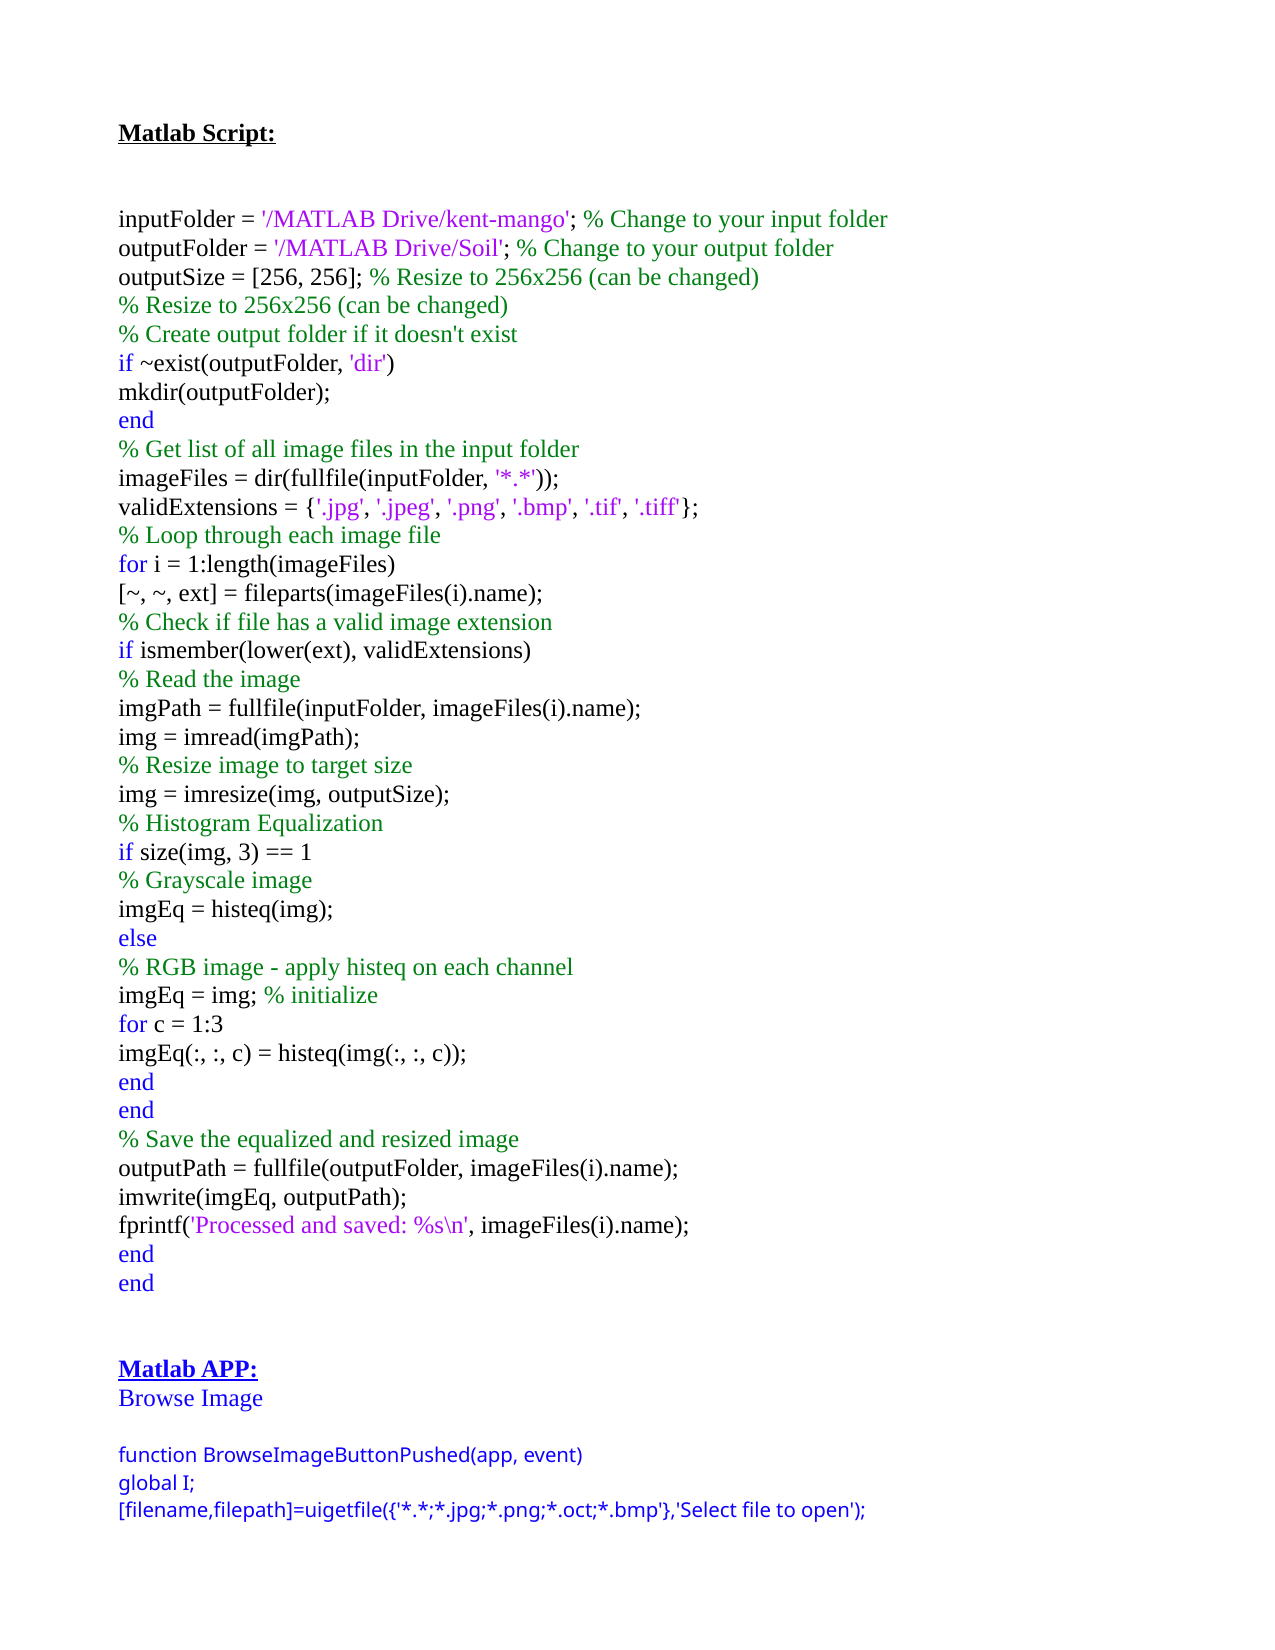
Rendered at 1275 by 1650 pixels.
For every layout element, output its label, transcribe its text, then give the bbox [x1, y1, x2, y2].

text outputFolder = '/MATLAB Drive/Soil'; % Change to your output folder [118, 233, 1157, 262]
text % Resize image to target size [118, 751, 1157, 779]
text % Check if file has a valid image extension [118, 607, 1157, 636]
text % Create output folder if it doesn't exist [118, 319, 1157, 348]
text end [118, 1268, 1157, 1297]
text % Get list of all image files in the input folder [118, 434, 1157, 463]
text else [118, 923, 1157, 952]
text % Resize to 256x256 (can be changed) [118, 291, 1157, 319]
text % Grayscale image [118, 866, 1157, 894]
text imgEq(:, :, c) = histeq(img(:, :, c)); [118, 1038, 1157, 1067]
text end [118, 1239, 1157, 1268]
text validExtensions = {'.jpg', '.jpeg', '.png', '.bmp', '.tif', '.tiff'}; [118, 492, 1157, 521]
text % Save the equalized and resized image [118, 1124, 1157, 1153]
text Matlab Script: [118, 118, 1157, 147]
text outputSize = [256, 256]; % Resize to 256x256 (can be changed) [118, 262, 1157, 291]
text inputFolder = '/MATLAB Drive/kent-mango'; % Change to your input folder [118, 204, 1157, 233]
text imgPath = fullfile(inputFolder, imageFiles(i).name); [118, 693, 1157, 722]
text for c = 1:3 [118, 1009, 1157, 1038]
text function BrowseImageButtonPushed(app, event) global I; [filename,filepath]=uigetfile({'*.*;*.jpg;*.png;*.oct;*.bmp'},'Select file to open'); [118, 1441, 1157, 1524]
text % RGB image - apply histeq on each channel [118, 952, 1157, 981]
text imwrite(imgEq, outputPath); [118, 1182, 1157, 1211]
text [~, ~, ext] = fileparts(imageFiles(i).name); [118, 578, 1157, 607]
text imgEq = histeq(img); [118, 894, 1157, 923]
text if size(img, 3) == 1 [118, 837, 1157, 866]
text imgEq = img; % initialize [118, 981, 1157, 1009]
text img = imread(imgPath); [118, 722, 1157, 751]
text mkdir(outputFolder); [118, 377, 1157, 406]
text end [118, 1067, 1157, 1096]
text for i = 1:length(imageFiles) [118, 549, 1157, 578]
text if ismember(lower(ext), validExtensions) [118, 636, 1157, 664]
text % Read the image [118, 664, 1157, 693]
text if ~exist(outputFolder, 'dir') [118, 348, 1157, 377]
text outputPath = fullfile(outputFolder, imageFiles(i).name); [118, 1153, 1157, 1182]
text end [118, 1096, 1157, 1124]
text % Loop through each image file [118, 521, 1157, 549]
text Browse Image [118, 1383, 1157, 1412]
text imageFiles = dir(fullfile(inputFolder, '*.*')); [118, 463, 1157, 492]
text Matlab APP: [118, 1354, 1157, 1383]
text end [118, 406, 1157, 434]
text % Histogram Equalization [118, 808, 1157, 837]
text fprintf('Processed and saved: %s\n', imageFiles(i).name); [118, 1211, 1157, 1239]
text img = imresize(img, outputSize); [118, 779, 1157, 808]
